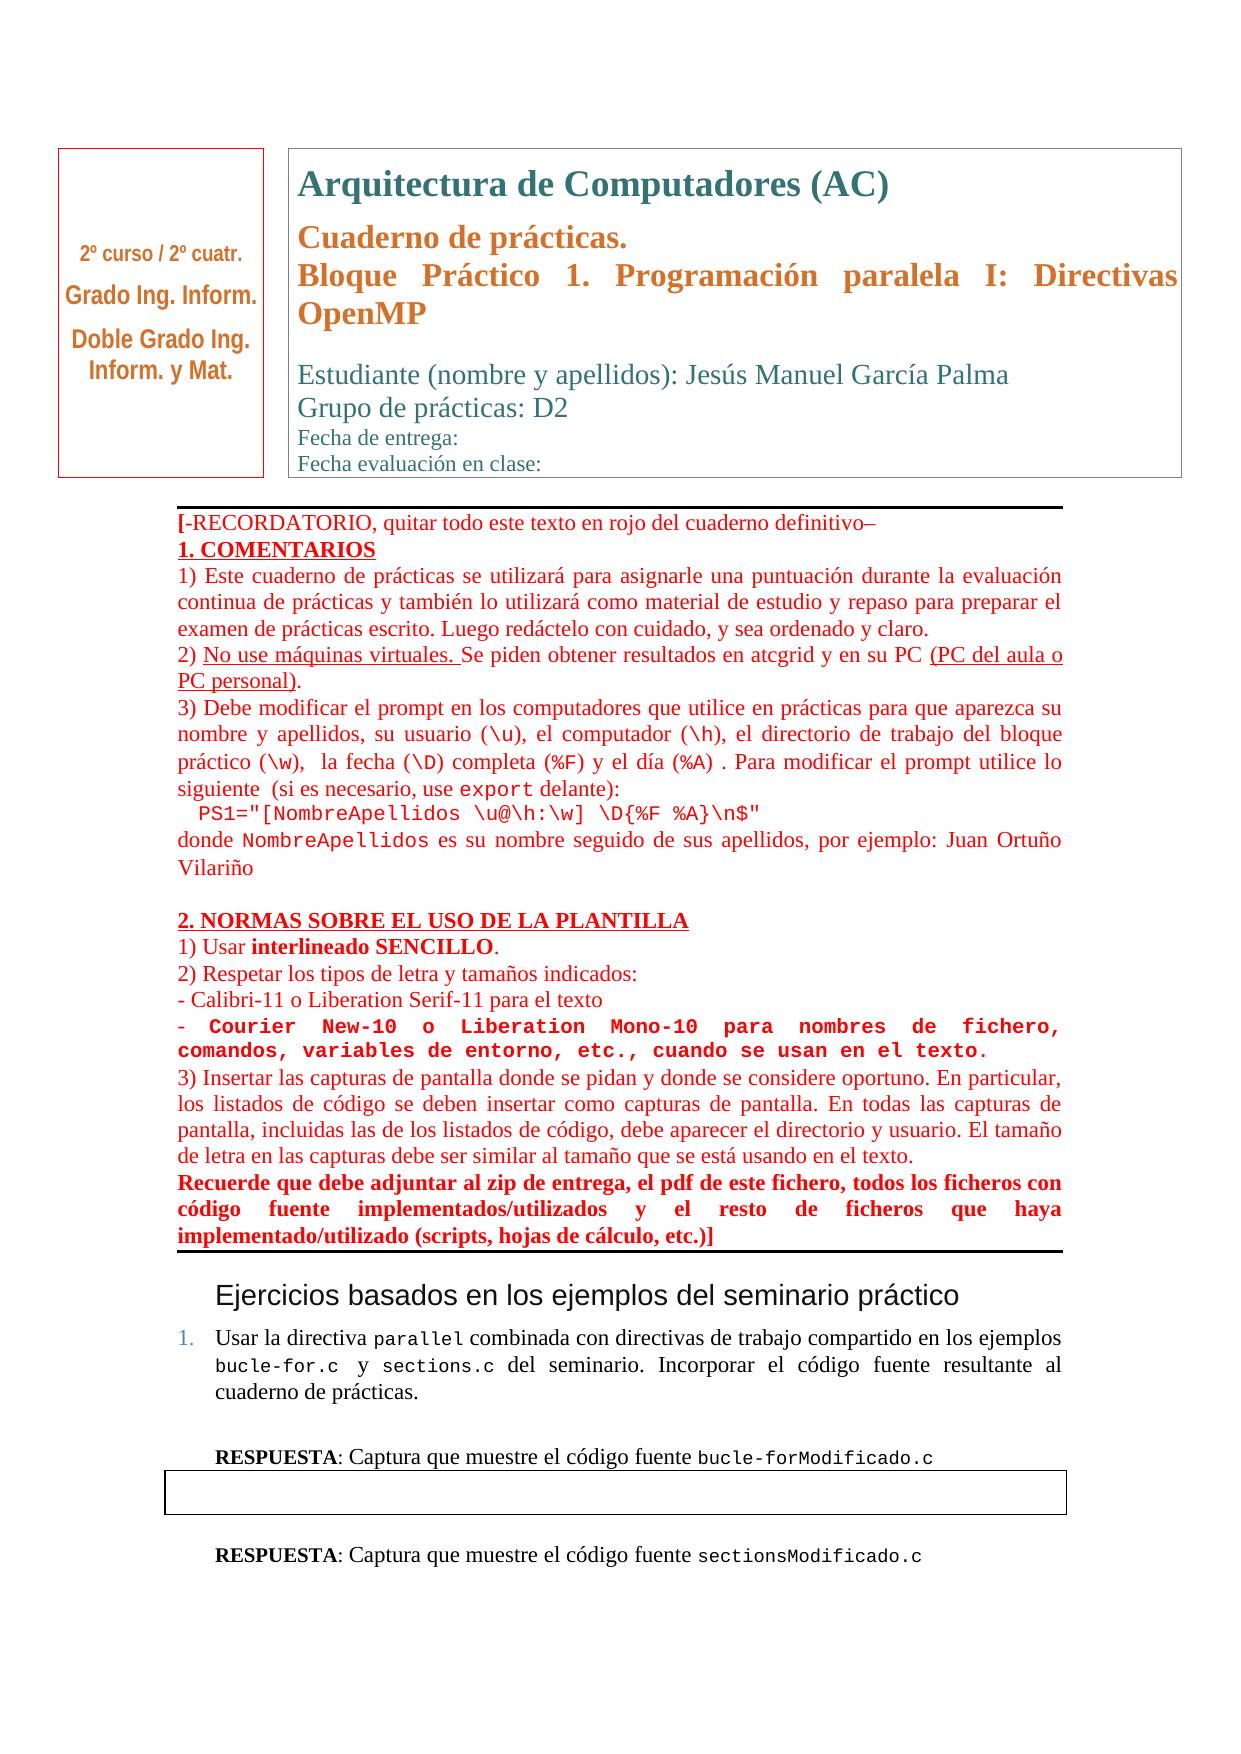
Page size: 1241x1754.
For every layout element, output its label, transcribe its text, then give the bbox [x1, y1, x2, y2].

text RESPUESTA: Captura que muestre el código fuente sectionsModificado.c [215, 1541, 1063, 1568]
text RESPUESTA: Captura que muestre el código fuente bucle-forModificado.c [215, 1443, 1063, 1470]
text - Courier New-10 o Liberation Mono-10 para nombres de fichero, comandos, variables de entorno, etc., cuando se usan en el texto. [177, 1012, 1063, 1063]
table_header 2º curso / 2º cuatr. Grado Ing. Inform. Doble Grado Ing. Inform. y Mat. [59, 149, 263, 477]
text 1) Usar interlineado SENCILLO. [177, 933, 1063, 959]
text PS1="[NombreApellidos \u@\h:\w] \D{%F %A}\n$" [177, 803, 1063, 827]
text 2) Respetar los tipos de letra y tamaños indicados: [177, 959, 1063, 986]
subtitle Ejercicios basados en los ejemplos del seminario práctico [177, 1278, 1063, 1312]
table_header Arquitectura de Computadores (AC) Cuaderno de prácticas. Bloque Práctico 1. Programación paralela I: Directivas OpenMP Estudiante (nombre y apellidos): Jesús Manuel García Palma Grupo de prácticas: D2 Fecha de entrega: Fecha evaluación en clase: [289, 149, 1181, 477]
text 1. COMENTARIOS [177, 536, 1063, 562]
text 2. NORMAS SOBRE EL USO DE LA PLANTILLA [177, 907, 1063, 933]
table_header [264, 148, 288, 477]
text donde NombreApellidos es su nombre seguido de sus apellidos, por ejemplo: Juan Ortuño Vilariño [177, 827, 1063, 881]
table_header [166, 1471, 1066, 1514]
text 3) Insertar las capturas de pantalla donde se pidan y donde se considere oportuno. En particular, los listados de código se deben insertar como capturas de pantalla. En todas las capturas de pantalla, incluidas las de los listados de código, debe aparecer el directorio y usuario. El tamaño de letra en las capturas debe ser similar al tamaño que se está usando en el texto. [177, 1063, 1063, 1169]
text 3) Debe modificar el prompt en los computadores que utilice en prácticas para que aparezca su nombre y apellidos, su usuario (\u), el computador (\h), el directorio de trabajo del bloque práctico (\w), la fecha (\D) completa (%F) y el día (%A) . Para modificar el prompt utilice lo siguiente (si es necesario, use export delante): [177, 694, 1063, 803]
text 2) No use máquinas virtuales. Se piden obtener resultados en atcgrid y en su PC (PC del aula o PC personal). [177, 641, 1063, 694]
text Recuerde que debe adjuntar al zip de entrega, el pdf de este fichero, todos los ficheros con código fuente implementados/utilizados y el resto de ficheros que haya implementado/utilizado (scripts, hojas de cálculo, etc.)] [177, 1169, 1063, 1250]
list Usar la directiva parallel combinada con directivas de trabajo compartido en los ejemplos bucle-for.c y sections.c del seminario. Incorporar el código fuente resultante al cuaderno de prácticas. [177, 1324, 1063, 1404]
text [-RECORDATORIO, quitar todo este texto en rojo del cuaderno definitivo– [177, 509, 1063, 536]
text 1) Este cuaderno de prácticas se utilizará para asignarle una puntuación durante la evaluación continua de prácticas y también lo utilizará como material de estudio y repaso para preparar el examen de prácticas escrito. Luego redáctelo con cuidado, y sea ordenado y claro. [177, 562, 1063, 641]
text - Calibri-11 o Liberation Serif-11 para el texto [177, 986, 1063, 1012]
